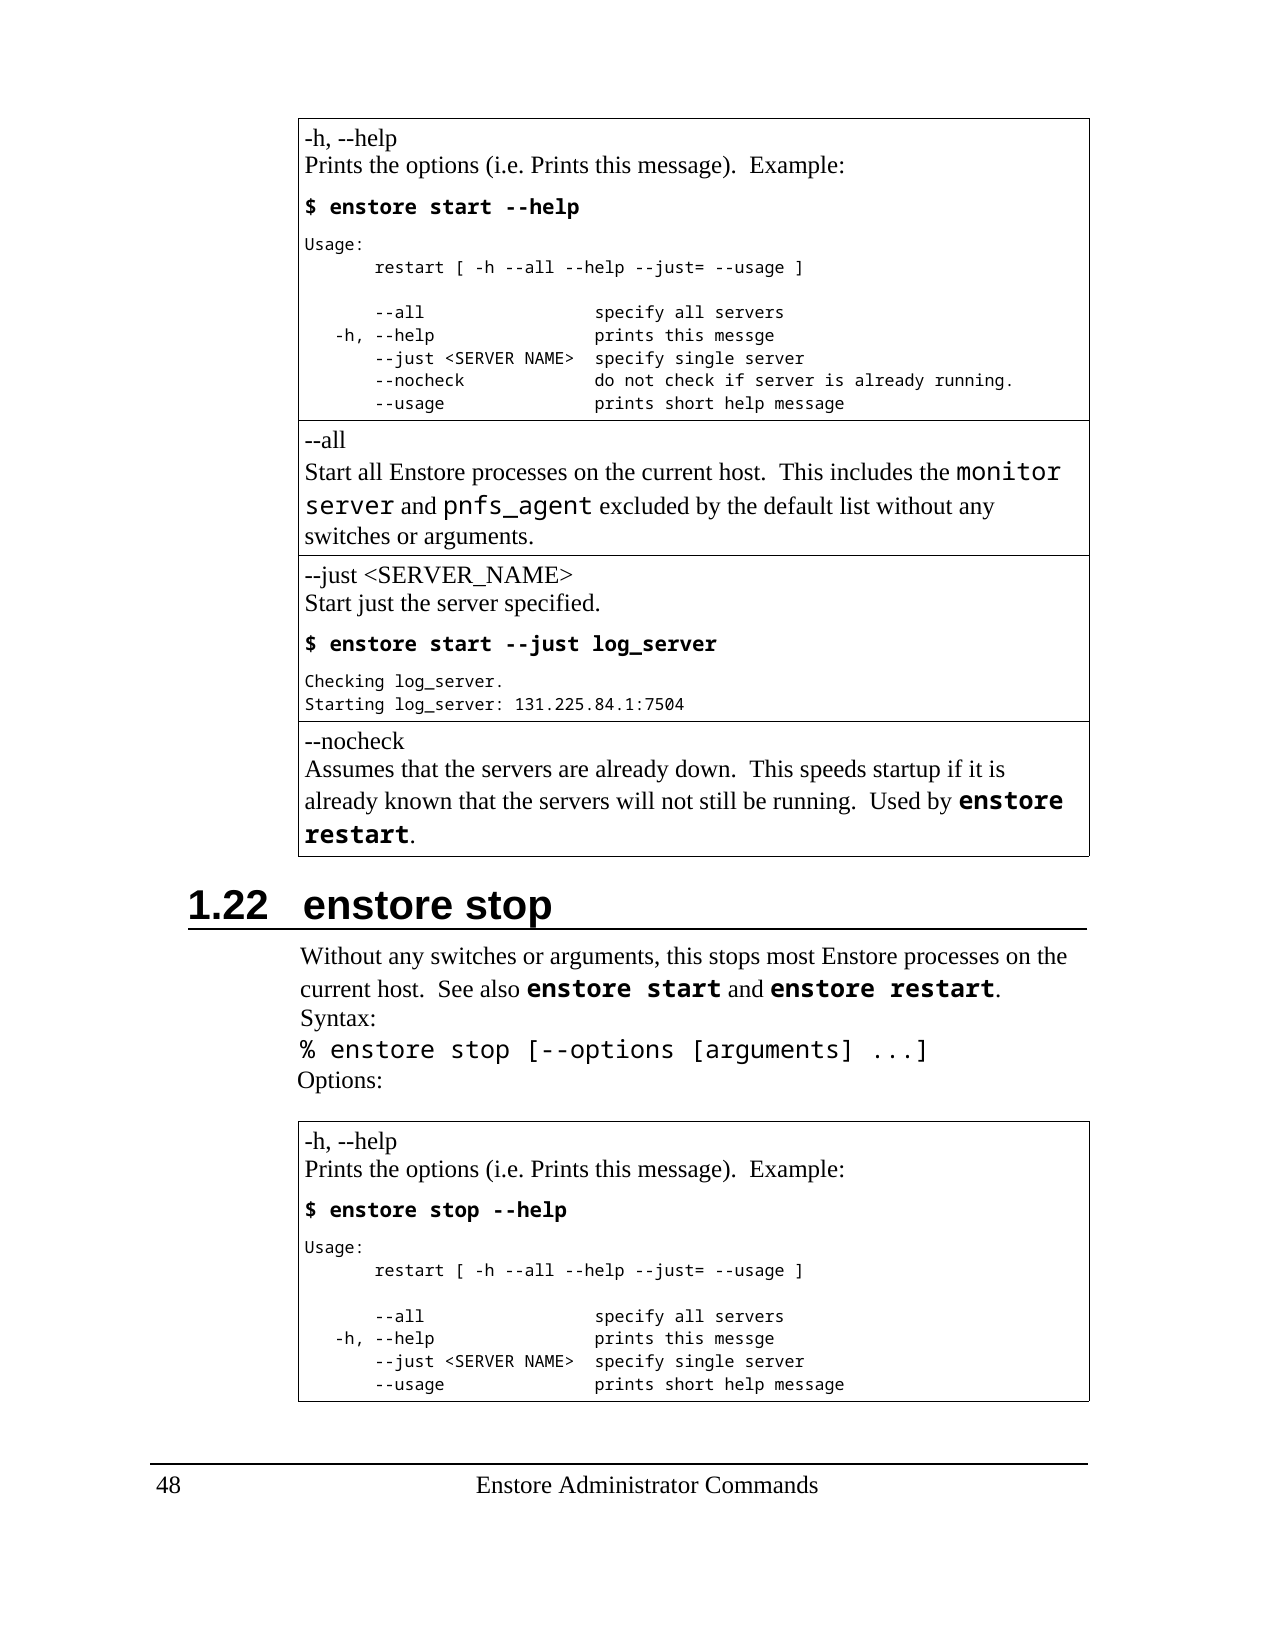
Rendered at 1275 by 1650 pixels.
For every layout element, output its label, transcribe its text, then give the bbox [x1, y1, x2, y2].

table_cell --all Start all Enstore processes on the current host. This includes the monitor server and pnfs_agent excluded by the default list without any switches or arguments. [299, 421, 1089, 555]
table_cell --just <SERVER_NAME> Start just the server specified. $ enstore start --just log_server Checking log_server. Starting log_server: 131.225.84.1:7504 [299, 556, 1089, 721]
text Options: [297, 1066, 1087, 1094]
text Without any switches or arguments, this stops most Enstore processes on the current host. See also enstore start and enstore restart. [300, 942, 1087, 1004]
text Syntax: [300, 1004, 1087, 1032]
text % enstore stop [--options [arguments] ...] [300, 1032, 1087, 1066]
table_header -h, --help Prints the options (i.e. Prints this message). Example: $ enstore start --help Usage: restart [ -h --all --help --just= --usage ] --all specify all servers -h, --help prints this messge --just <SERVER NAME> specify single server --nocheck do not check if server is already running. --usage prints short help message [299, 119, 1089, 420]
subtitle enstore stop [187, 881, 1087, 930]
table_header -h, --help Prints the options (i.e. Prints this message). Example: $ enstore stop --help Usage: restart [ -h --all --help --just= --usage ] --all specify all servers -h, --help prints this messge --just <SERVER NAME> specify single server --usage prints short help message [299, 1122, 1089, 1401]
table_cell --nocheck Assumes that the servers are already down. This speeds startup if it is already known that the servers will not still be running. Used by enstore restart. [299, 722, 1089, 856]
